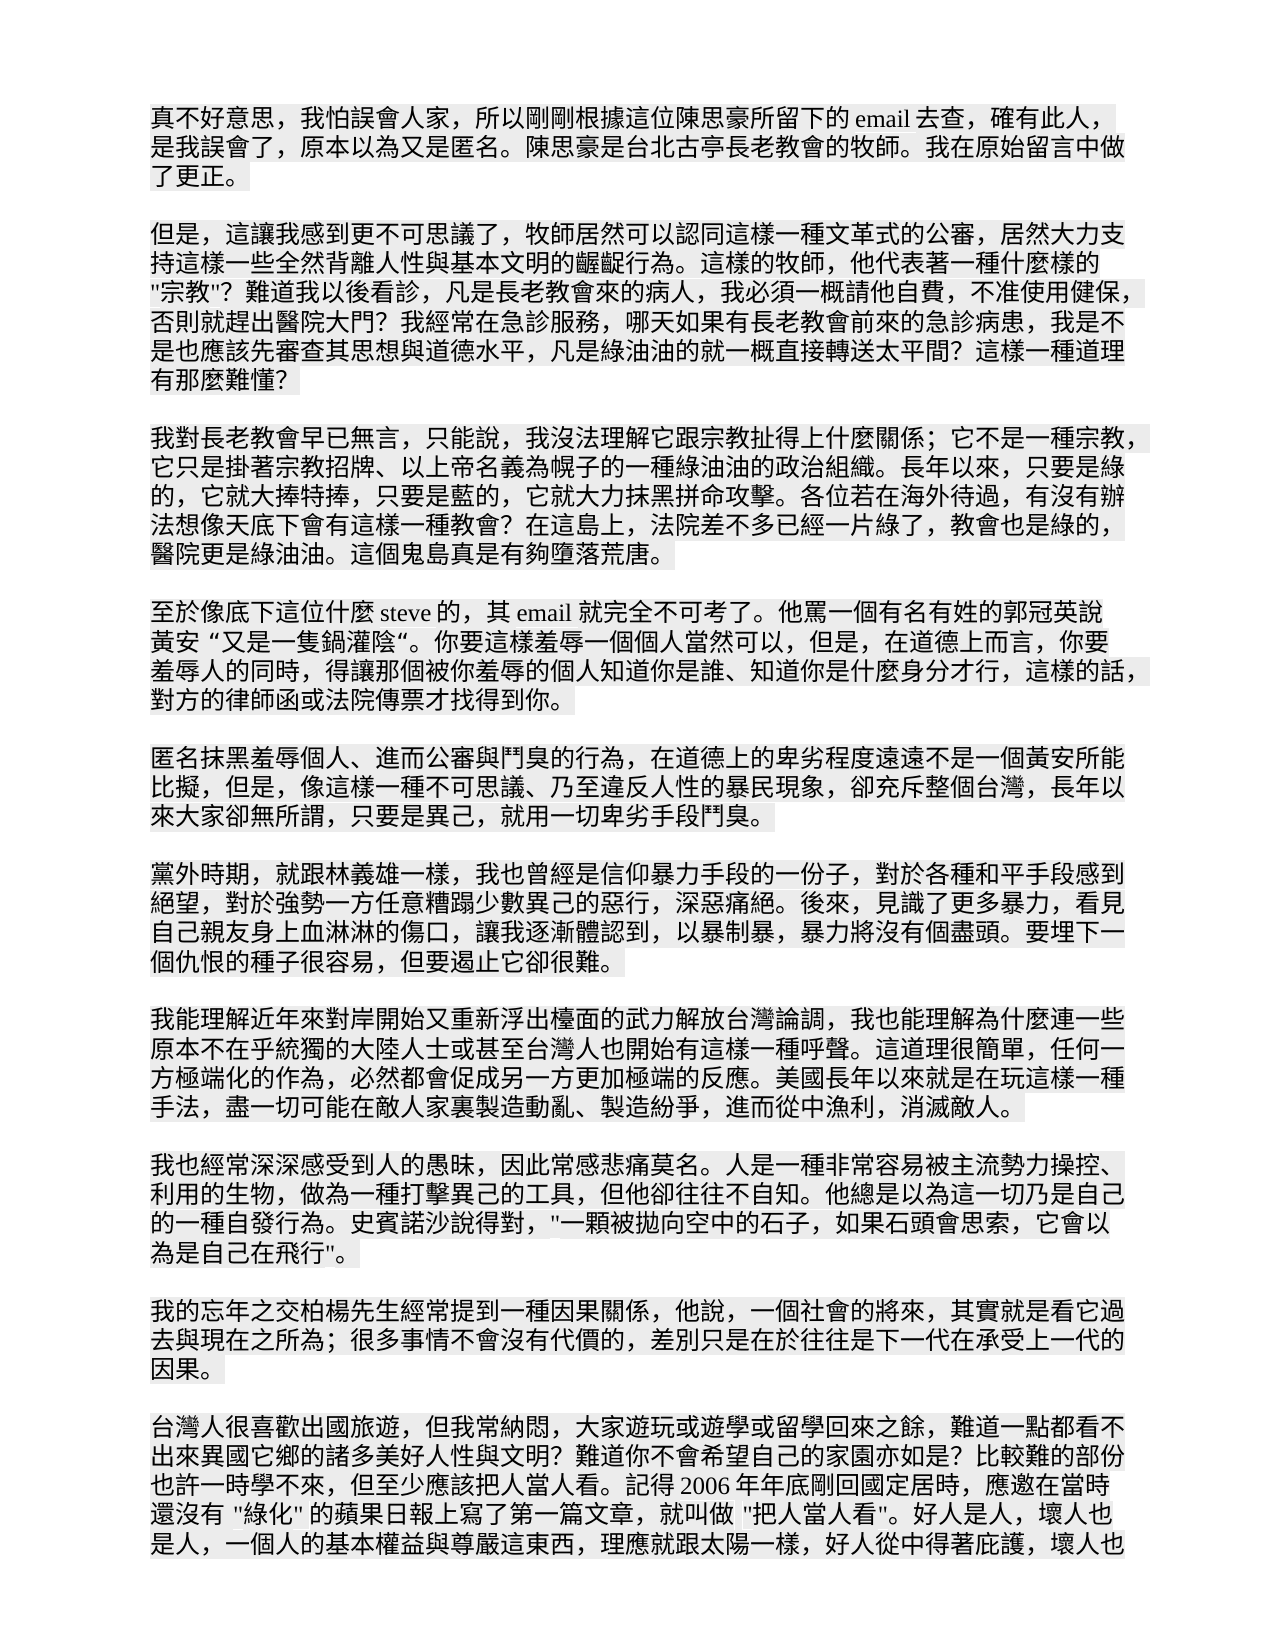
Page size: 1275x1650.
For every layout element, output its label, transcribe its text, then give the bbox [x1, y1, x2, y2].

text 這兩三天一直都在搭車，東奔西走，公私繁忙，長時間待在車上，好不容易才回到家，生活實在非常辛苦。這些留言，大多是在車上寫的。用手機寫東西很慢，寫一堆，其實要說的不過也只是三言兩語；願意懂的一秒就會懂，不願意懂的，你就算千言萬語他也不當一回事。 真不好意思，我怕誤會人家，所以剛剛根據這位陳思豪所留下的email去查，確有此人，是我誤會了，原本以為又是匿名。陳思豪是台北古亭長老教會的牧師。我在原始留言中做了更正。 但是，這讓我感到更不可思議了，牧師居然可以認同這樣一種文革式的公審，居然大力支持這樣一些全然背離人性與基本文明的齷齪行為。這樣的牧師，他代表著一種什麼樣的 "宗教"？難道我以後看診，凡是長老教會來的病人，我必須一概請他自費，不准使用健保，否則就趕出醫院大門？我經常在急診服務，哪天如果有長老教會前來的急診病患，我是不是也應該先審查其思想與道德水平，凡是綠油油的就一概直接轉送太平間？這樣一種道理有那麼難懂？ 我對長老教會早已無言，只能說，我沒法理解它跟宗教扯得上什麼關係；它不是一種宗教，它只是掛著宗教招牌、以上帝名義為幌子的一種綠油油的政治組織。長年以來，只要是綠的，它就大捧特捧，只要是藍的，它就大力抹黑拼命攻擊。各位若在海外待過，有沒有辦法想像天底下會有這樣一種教會？在這島上，法院差不多已經一片綠了，教會也是綠的，醫院更是綠油油。這個鬼島真是有夠墮落荒唐。 至於像底下這位什麼steve的，其email 就完全不可考了。他罵一個有名有姓的郭冠英說黃安 “又是一隻鍋灌陰“。你要這樣羞辱一個個人當然可以，但是，在道德上而言，你要羞辱人的同時，得讓那個被你羞辱的個人知道你是誰、知道你是什麼身分才行，這樣的話，對方的律師函或法院傳票才找得到你。 匿名抹黑羞辱個人、進而公審與鬥臭的行為，在道德上的卑劣程度遠遠不是一個黃安所能比擬，但是，像這樣一種不可思議、乃至違反人性的暴民現象，卻充斥整個台灣，長年以來大家卻無所謂，只要是異己，就用一切卑劣手段鬥臭。 黨外時期，就跟林義雄一樣，我也曾經是信仰暴力手段的一份子，對於各種和平手段感到絕望，對於強勢一方任意糟蹋少數異己的惡行，深惡痛絕。後來，見識了更多暴力，看見自己親友身上血淋淋的傷口，讓我逐漸體認到，以暴制暴，暴力將沒有個盡頭。要埋下一個仇恨的種子很容易，但要遏止它卻很難。 我能理解近年來對岸開始又重新浮出檯面的武力解放台灣論調，我也能理解為什麼連一些原本不在乎統獨的大陸人士或甚至台灣人也開始有這樣一種呼聲。這道理很簡單，任何一方極端化的作為，必然都會促成另一方更加極端的反應。美國長年以來就是在玩這樣一種手法，盡一切可能在敵人家裏製造動亂、製造紛爭，進而從中漁利，消滅敵人。 我也經常深深感受到人的愚昧，因此常感悲痛莫名。人是一種非常容易被主流勢力操控、利用的生物，做為一種打擊異己的工具，但他卻往往不自知。他總是以為這一切乃是自己的一種自發行為。史賓諾沙說得對，"一顆被拋向空中的石子，如果石頭會思索，它會以為是自己在飛行"。 我的忘年之交柏楊先生經常提到一種因果關係，他說，一個社會的將來，其實就是看它過去與現在之所為；很多事情不會沒有代價的，差別只是在於往往是下一代在承受上一代的因果。 台灣人很喜歡出國旅遊，但我常納悶，大家遊玩或遊學或留學回來之餘，難道一點都看不出來異國它鄉的諸多美好人性與文明？難道你不會希望自己的家園亦如是？比較難的部份也許一時學不來，但至少應該把人當人看。記得2006年年底剛回國定居時，應邀在當時還沒有 "綠化" 的蘋果日報上寫了第一篇文章，就叫做 "把人當人看"。好人是人，壞人也是人，一個人的基本權益與尊嚴這東西，理應就跟太陽一樣，好人從中得著庇護，壞人也應同樣得著他應有的溫暖。 十二年前，2004年2月20號，我還記得寫過這樣一篇文章登在聯合報，如下，因此遭來島內的許多攻擊與抹黑，非常痛苦。我估計就算再過個30年，若我還活著，恐怕依然還是得重覆講同樣的東西。各位若不在乎看舊文，不妨看上兩眼。這些通俗文字，沒有什麼特別需要智能之處，它只是一些就算三歲小孩也能理解的東西。這些通俗文字，自然也沒有什麼深刻思想在裏頭，假若它或許值得一讀，不是因為它有著什麼偉大理念，而僅僅是因為它不是用墨水而是用淚水血水寫成。 陳真 ====================== 政治不應壓倒人性 陳真 【2004/02/20 聯合報】 有人指出一種現象：越是落後國家，人民對於政治的態度，越是熱衷。蔣家時代，「政治唔通睬」幾乎是每位長輩對下一代的基本教誨。但皮球壓得重，就彈得高；政治高壓之鬆綁，於是帶來一股政治狂熱。這股熱頭，自解嚴後，持續多年，絲毫沒有退燒跡象，反而一年熱過一年；一次選舉，就是一陣狂熱。跟發燒一樣，一般感冒燒個兩天就好了，但若持續發燒，就得考慮是否有其它重大病因。 在英國，族群問題往往也是政客吸取選票的一個賣點。只要選舉一到，就打出所謂「種族牌」，把執政上的失誤和無能，全數推給各國難民或偷渡客，說他們「吃掉」多少社會資源，帶來多少社會問題云云。但別忘了，絕大多數難民是西方船堅砲利侵略政策下的受害者。英國政客或小報媒體族群挑撥之惡形惡狀，向來為人所詬病，不時招來國際人權團體的譴責。 不過，各種社會之間，儘管有著種種相似性，台灣卻有一點似乎是英國社會所沒有的，那就是政治狂熱壓倒了人性。 去年(2003年)八月，幾位大陸女子企圖偷渡來台，海上遇到查緝，居然被蛇頭一個個揪著頭髮，丟進海裏，數條生命因此葬身大海。蛇頭暴行固然恐怖，但台灣社會之諸多反應，難道不是更恐怖？記得當時四處可聽到譴責或諷刺當事人的言論，說她們是來台灣撈錢，「搞不好是來當妓女」，死了活該。尤有甚者，一些整天喊著「愛台灣」的人們與媒體，更是趁機藉此大肆進行政治宣傳，醜化大陸人民；對死難者，對那些為了生存而掙扎奮鬥的人們，竟無絲毫憐憫與敬意。 之前ＳＡＲＳ也是，台灣政客及一干所謂愛台灣的媒體，藉此刻意把「中國人」和「骯髒」、「疾病」劃上等號。荒腔走板的政治言論，俯拾皆是。 最近英國也剛好發生一起類似事件。數十名中國偷渡難民，被僱用來海邊挖貝類，不幸遇到潮水猛漲，十九名難民淹死。這些人在充滿危險的海邊工作，卻賺取不到雇主暴利百分之一的低廉工資。英國報紙上說，漲潮速度有時迅速到連一匹全速快跑的馬，也跑不過洶湧掩至的大潮。稍有不慎，就會滅頂。死難者中，許多是基督徒。其中一位在拚命逃上岸時，自覺逃不過海潮速度，於是當下打手機給福建老家的太太說：「海水已經淹到我的胸部，我可能快死了，為我禱告吧。」不久通話斷了，迅即被海水淹沒。 事發後，英國電視大幅報導中國難民在英國的艱辛生活，比方說三十幾個人擠著一張大通舖；為了配合漲退潮，經常必須大半夜工作，在一片漆黑孤寂的海邊，忍受嚴寒刺骨。這番艱辛，讓向來衣食無憂、工資豐厚的英國人大感震驚；英國警方更控訴背後剝削者犯下「空前最為惡劣的罪行」。過去一周以來，報導不斷，前天打開電視，出事現場已架起鐵絲網，防止靠近。當鏡頭掃過那片大海時，有個不經意的畫面卻讓我心裏頓時感到一陣激動，我看到幾個英國人竟來海邊悼念，一束束鮮花就擺放在鐵絲網上。報導指出，當地英國人更打算籌資在此建立一座紀念碑，紀念這些為生存而奮鬥、葬身大海的異鄉人。 看著別人，想著自己，不禁要為台灣社會感到可悲。尤其到了夜裏，當四周靜下來時，去國懷鄉，心情更是沉重。你當然可以支持任何政治主張，但我無法理解，世上究竟會有什麼樣偉大的政治主張，居然偉大到必須喪失憐憫，壓倒人性？ [150, 75, 1125, 1559]
